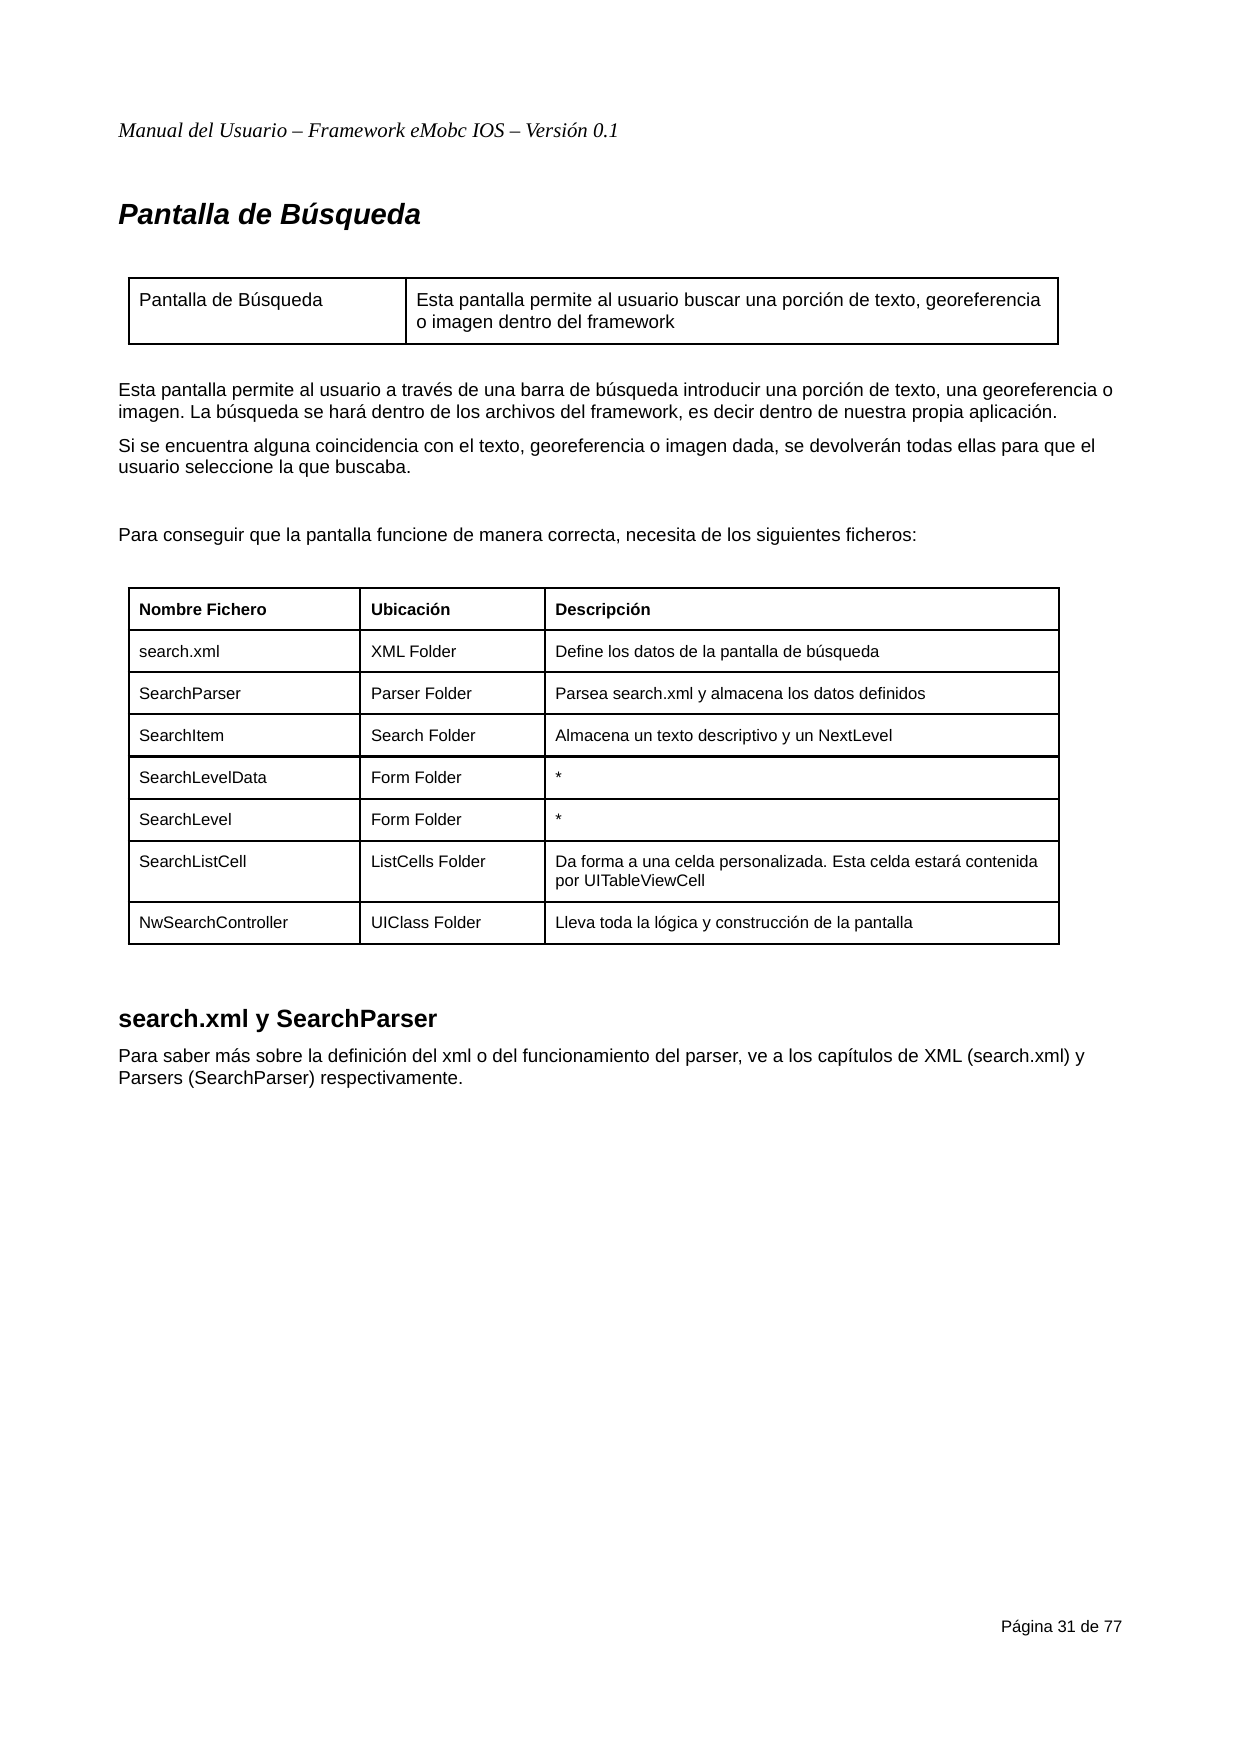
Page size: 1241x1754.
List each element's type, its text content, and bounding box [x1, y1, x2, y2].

table_cell Form Folder [361, 758, 544, 797]
table_cell search.xml [130, 631, 359, 671]
table_cell XML Folder [361, 631, 544, 671]
table_header Esta pantalla permite al usuario buscar una porción de texto, georeferencia o imagen dentro del framework [407, 279, 1057, 343]
table_cell SearchListCell [130, 842, 359, 901]
text Para saber más sobre la definición del xml o del funcionamiento del parser, ve a los capítulos de XML (search.xml) y Parsers (SearchParser) respectivamente. [118, 1045, 1122, 1088]
table_cell Lleva toda la lógica y construcción de la pantalla [546, 903, 1058, 943]
table_cell SearchLevelData [130, 758, 359, 797]
table_cell ListCells Folder [361, 842, 544, 901]
subtitle search.xml y SearchParser [118, 1004, 1122, 1033]
table_header Pantalla de Búsqueda [130, 279, 405, 343]
table_cell SearchItem [130, 715, 359, 755]
table_cell SearchLevel [130, 800, 359, 839]
text Esta pantalla permite al usuario a través de una barra de búsqueda introducir una porción de texto, una georeferencia o imagen. La búsqueda se hará dentro de los archivos del framework, es decir dentro de nuestra propia aplicación. [118, 379, 1122, 422]
table_cell * [546, 758, 1058, 797]
table_header Descripción [546, 589, 1058, 629]
table_header Nombre Fichero [130, 589, 359, 629]
table_cell Da forma a una celda personalizada. Esta celda estará contenida por UITableViewCell [546, 842, 1058, 901]
table_cell NwSearchController [130, 903, 359, 943]
table_cell Define los datos de la pantalla de búsqueda [546, 631, 1058, 671]
table_cell Form Folder [361, 800, 544, 839]
table_cell * [546, 800, 1058, 839]
table_cell Parsea search.xml y almacena los datos definidos [546, 673, 1058, 713]
table_cell Parser Folder [361, 673, 544, 713]
text Para conseguir que la pantalla funcione de manera correcta, necesita de los siguientes ficheros: [118, 524, 1122, 546]
table_cell Almacena un texto descriptivo y un NextLevel [546, 715, 1058, 755]
table_cell UIClass Folder [361, 903, 544, 943]
table_cell Search Folder [361, 715, 544, 755]
table_header Ubicación [361, 589, 544, 629]
table_cell SearchParser [130, 673, 359, 713]
subtitle Pantalla de Búsqueda [118, 197, 1122, 230]
text Si se encuentra alguna coincidencia con el texto, georeferencia o imagen dada, se devolverán todas ellas para que el usuario seleccione la que buscaba. [118, 434, 1122, 478]
